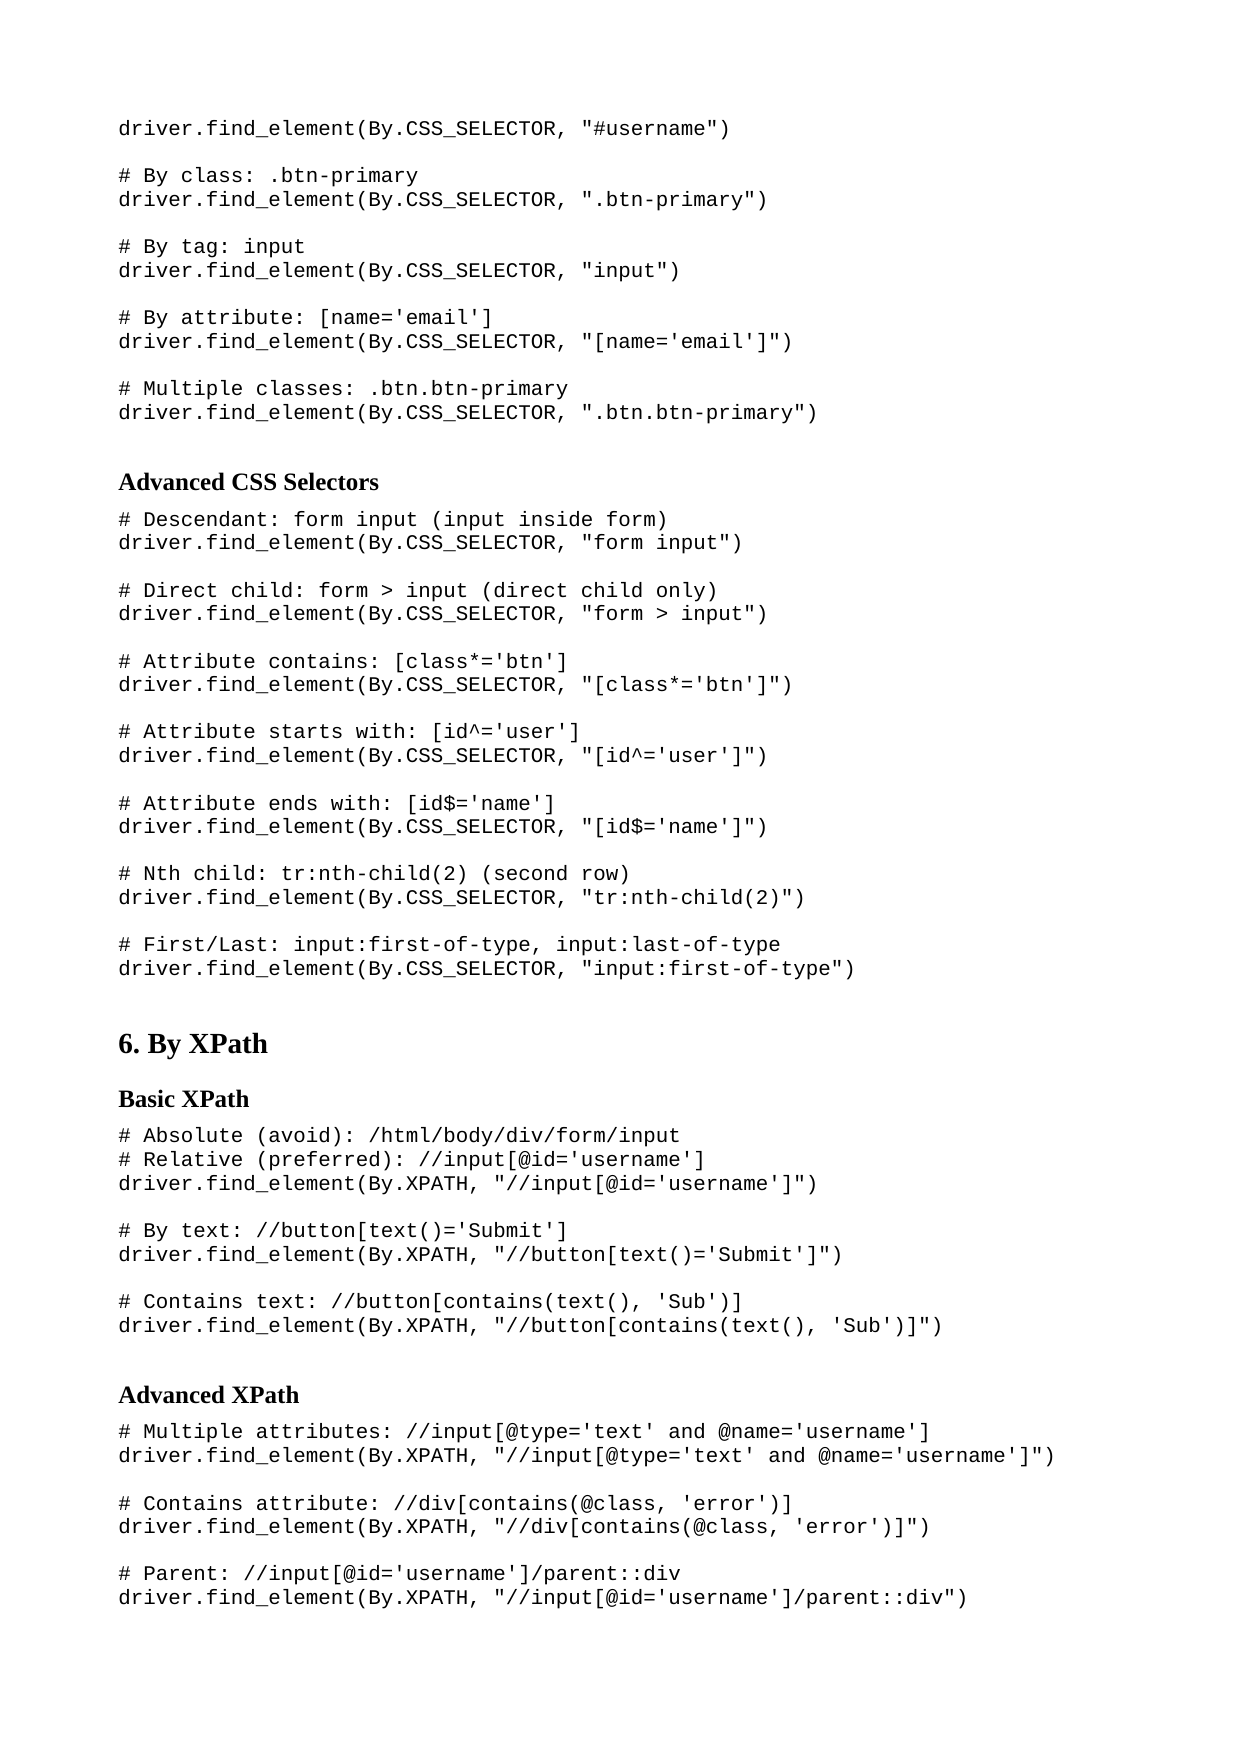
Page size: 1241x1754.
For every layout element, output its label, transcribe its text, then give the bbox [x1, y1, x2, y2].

text driver.find_element(By.CSS_SELECTOR, "#username") [118, 118, 1122, 142]
text # Multiple classes: .btn.btn-primary [118, 378, 1122, 402]
text # Attribute contains: [class*='btn'] [118, 651, 1122, 674]
text # Contains text: //button[contains(text(), 'Sub')] [118, 1291, 1122, 1315]
text # Nth child: tr:nth-child(2) (second row) [118, 863, 1122, 887]
text driver.find_element(By.CSS_SELECTOR, "[id$='name']") [118, 816, 1122, 840]
text driver.find_element(By.CSS_SELECTOR, "[name='email']") [118, 331, 1122, 354]
text driver.find_element(By.CSS_SELECTOR, ".btn-primary") [118, 189, 1122, 213]
text # Relative (preferred): //input[@id='username'] [118, 1149, 1122, 1173]
text # By attribute: [name='email'] [118, 307, 1122, 331]
text # Direct child: form > input (direct child only) [118, 580, 1122, 603]
text # First/Last: input:first-of-type, input:last-of-type [118, 934, 1122, 958]
subtitle 6. By XPath [118, 1026, 1122, 1059]
text driver.find_element(By.CSS_SELECTOR, "input:first-of-type") [118, 958, 1122, 982]
text # Parent: //input[@id='username']/parent::div [118, 1563, 1122, 1587]
text # Attribute ends with: [id$='name'] [118, 792, 1122, 816]
text # Absolute (avoid): /html/body/div/form/input [118, 1126, 1122, 1149]
text # By class: .btn-primary [118, 165, 1122, 189]
text driver.find_element(By.XPATH, "//button[contains(text(), 'Sub')]") [118, 1315, 1122, 1338]
subtitle Advanced XPath [118, 1380, 1122, 1409]
text driver.find_element(By.CSS_SELECTOR, ".btn.btn-primary") [118, 402, 1122, 426]
text driver.find_element(By.CSS_SELECTOR, "form input") [118, 532, 1122, 556]
text # By tag: input [118, 236, 1122, 260]
text driver.find_element(By.CSS_SELECTOR, "tr:nth-child(2)") [118, 887, 1122, 911]
text driver.find_element(By.CSS_SELECTOR, "form > input") [118, 603, 1122, 627]
subtitle Basic XPath [118, 1084, 1122, 1113]
text driver.find_element(By.XPATH, "//button[text()='Submit']") [118, 1244, 1122, 1267]
subtitle Advanced CSS Selectors [118, 467, 1122, 496]
text # Attribute starts with: [id^='user'] [118, 722, 1122, 745]
text driver.find_element(By.XPATH, "//input[@id='username']/parent::div") [118, 1587, 1122, 1611]
text # Multiple attributes: //input[@type='text' and @name='username'] [118, 1422, 1122, 1445]
text driver.find_element(By.CSS_SELECTOR, "input") [118, 260, 1122, 284]
text driver.find_element(By.XPATH, "//input[@id='username']") [118, 1173, 1122, 1196]
text driver.find_element(By.CSS_SELECTOR, "[class*='btn']") [118, 674, 1122, 698]
text driver.find_element(By.XPATH, "//input[@type='text' and @name='username']") [118, 1445, 1122, 1469]
text # Descendant: form input (input inside form) [118, 509, 1122, 532]
text # By text: //button[text()='Submit'] [118, 1220, 1122, 1244]
text # Contains attribute: //div[contains(@class, 'error')] [118, 1492, 1122, 1516]
text driver.find_element(By.XPATH, "//div[contains(@class, 'error')]") [118, 1516, 1122, 1540]
text driver.find_element(By.CSS_SELECTOR, "[id^='user']") [118, 745, 1122, 769]
